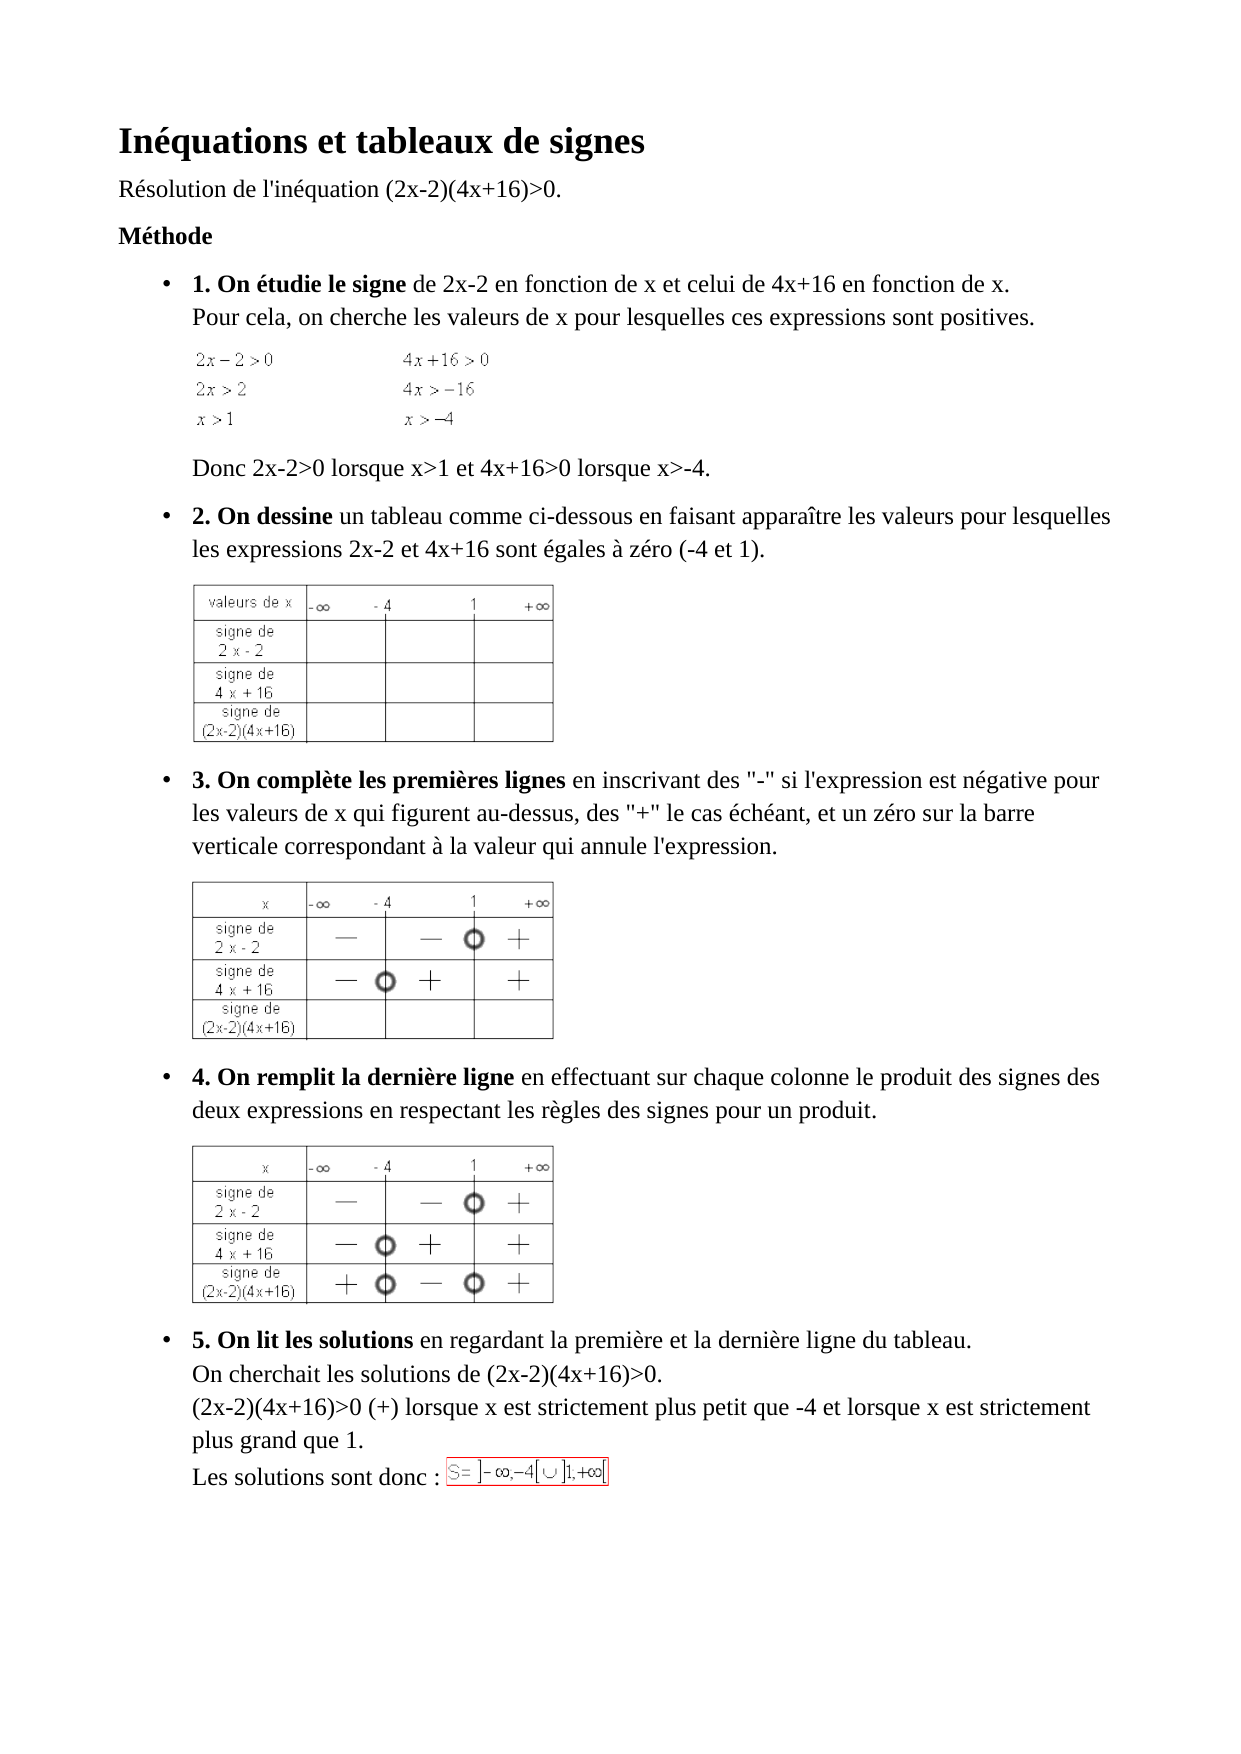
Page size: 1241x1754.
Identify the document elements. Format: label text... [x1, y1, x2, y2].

list 3. On complète les premières lignes en inscrivant des "-" si l'expression est négative pour les valeurs de x qui figurent au-dessus, des "+" le cas échéant, et un zéro sur la barre verticale correspondant à la valeur qui annule l'expression. [162, 765, 1122, 859]
text Résolution de l'inéquation (2x-2)(4x+16)>0. [118, 174, 1122, 202]
list Donc 2x-2>0 lorsque x>1 et 4x+16>0 lorsque x>-4. [162, 453, 1122, 482]
list 2. On dessine un tableau comme ci-dessous en faisant apparaître les valeurs pour lesquelles les expressions 2x-2 et 4x+16 sont égales à zéro (-4 et 1). [162, 501, 1122, 562]
list 4. On remplit la dernière ligne en effectuant sur chaque colonne le produit des signes des deux expressions en respectant les règles des signes pour un produit. [162, 1062, 1122, 1123]
subtitle Inéquations et tableaux de signes [118, 118, 1122, 161]
picture [191, 349, 492, 435]
picture [191, 878, 555, 1043]
text Méthode [118, 221, 1122, 250]
picture [191, 581, 555, 746]
picture [191, 1142, 555, 1307]
list 5. On lit les solutions en regardant la première et la dernière ligne du tableau. On cherchait les solutions de (2x-2)(4x+16)>0. (2x-2)(4x+16)>0 (+) lorsque x est strictement plus petit que -4 et lorsque x est strictement plus grand que 1. Les solutions sont donc : [162, 1326, 1122, 1491]
picture [446, 1457, 609, 1486]
list 1. On étudie le signe de 2x-2 en fonction de x et celui de 4x+16 en fonction de x. Pour cela, on cherche les valeurs de x pour lesquelles ces expressions sont positives. [162, 269, 1122, 331]
